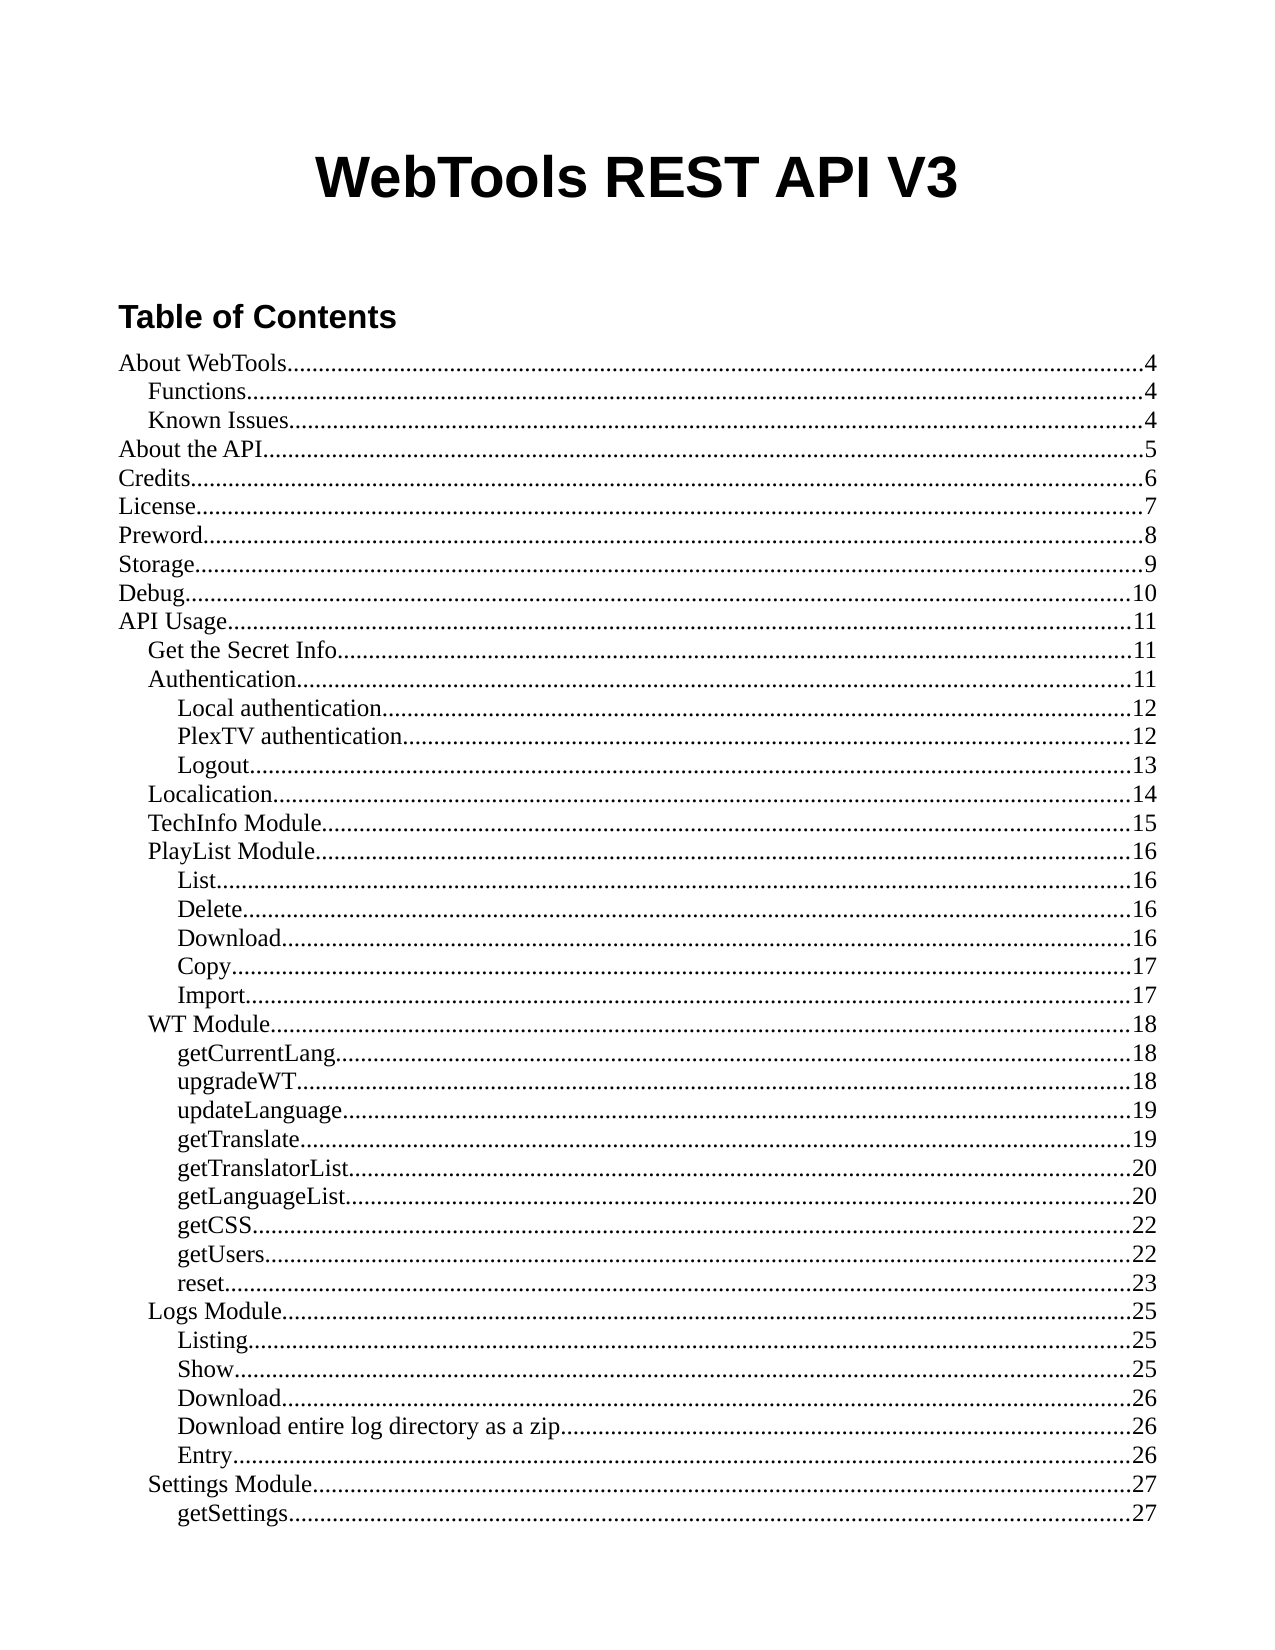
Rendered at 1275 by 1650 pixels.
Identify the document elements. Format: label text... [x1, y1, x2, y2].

text Delete 16 [177, 894, 1157, 923]
text getTranslate 19 [177, 1124, 1157, 1153]
text List 16 [177, 865, 1157, 894]
text Logs Module 25 [148, 1296, 1157, 1325]
text License 7 [118, 491, 1157, 520]
text Credits 6 [118, 463, 1157, 491]
text getTranslatorList 20 [177, 1153, 1157, 1181]
text upgradeWT 18 [177, 1066, 1157, 1095]
text PlexTV authentication 12 [177, 721, 1157, 750]
text Get the Secret Info 11 [148, 635, 1157, 664]
text Debug 10 [118, 578, 1157, 606]
text About WebTools 4 [118, 348, 1157, 376]
text Download entire log directory as a zip 26 [177, 1411, 1157, 1440]
text Entry 26 [177, 1440, 1157, 1469]
text getCurrentLang 18 [177, 1038, 1157, 1066]
text Preword 8 [118, 520, 1157, 549]
title WebTools REST API V3 [118, 143, 1157, 210]
text Listing 25 [177, 1325, 1157, 1354]
text Settings Module 27 [148, 1469, 1157, 1498]
text Copy 17 [177, 951, 1157, 980]
text Logout 13 [177, 750, 1157, 779]
text Download 16 [177, 923, 1157, 951]
text Show 25 [177, 1354, 1157, 1383]
text Authentication 11 [148, 664, 1157, 693]
text TechInfo Module 15 [148, 808, 1157, 836]
text getSettings 27 [177, 1498, 1157, 1526]
text WT Module 18 [148, 1009, 1157, 1038]
text About the API 5 [118, 434, 1157, 463]
text Local authentication 12 [177, 693, 1157, 721]
text PlayList Module 16 [148, 836, 1157, 865]
subtitle Table of Contents [118, 297, 1157, 335]
text updateLanguage 19 [177, 1095, 1157, 1124]
text Import 17 [177, 980, 1157, 1009]
text reset 23 [177, 1268, 1157, 1296]
text getCSS 22 [177, 1210, 1157, 1239]
text Download 26 [177, 1383, 1157, 1411]
text getLanguageList 20 [177, 1181, 1157, 1210]
text Known Issues 4 [148, 405, 1157, 434]
text getUsers 22 [177, 1239, 1157, 1268]
text Functions 4 [148, 376, 1157, 405]
text Storage 9 [118, 549, 1157, 578]
text API Usage 11 [118, 606, 1157, 635]
text Localication 14 [148, 779, 1157, 808]
